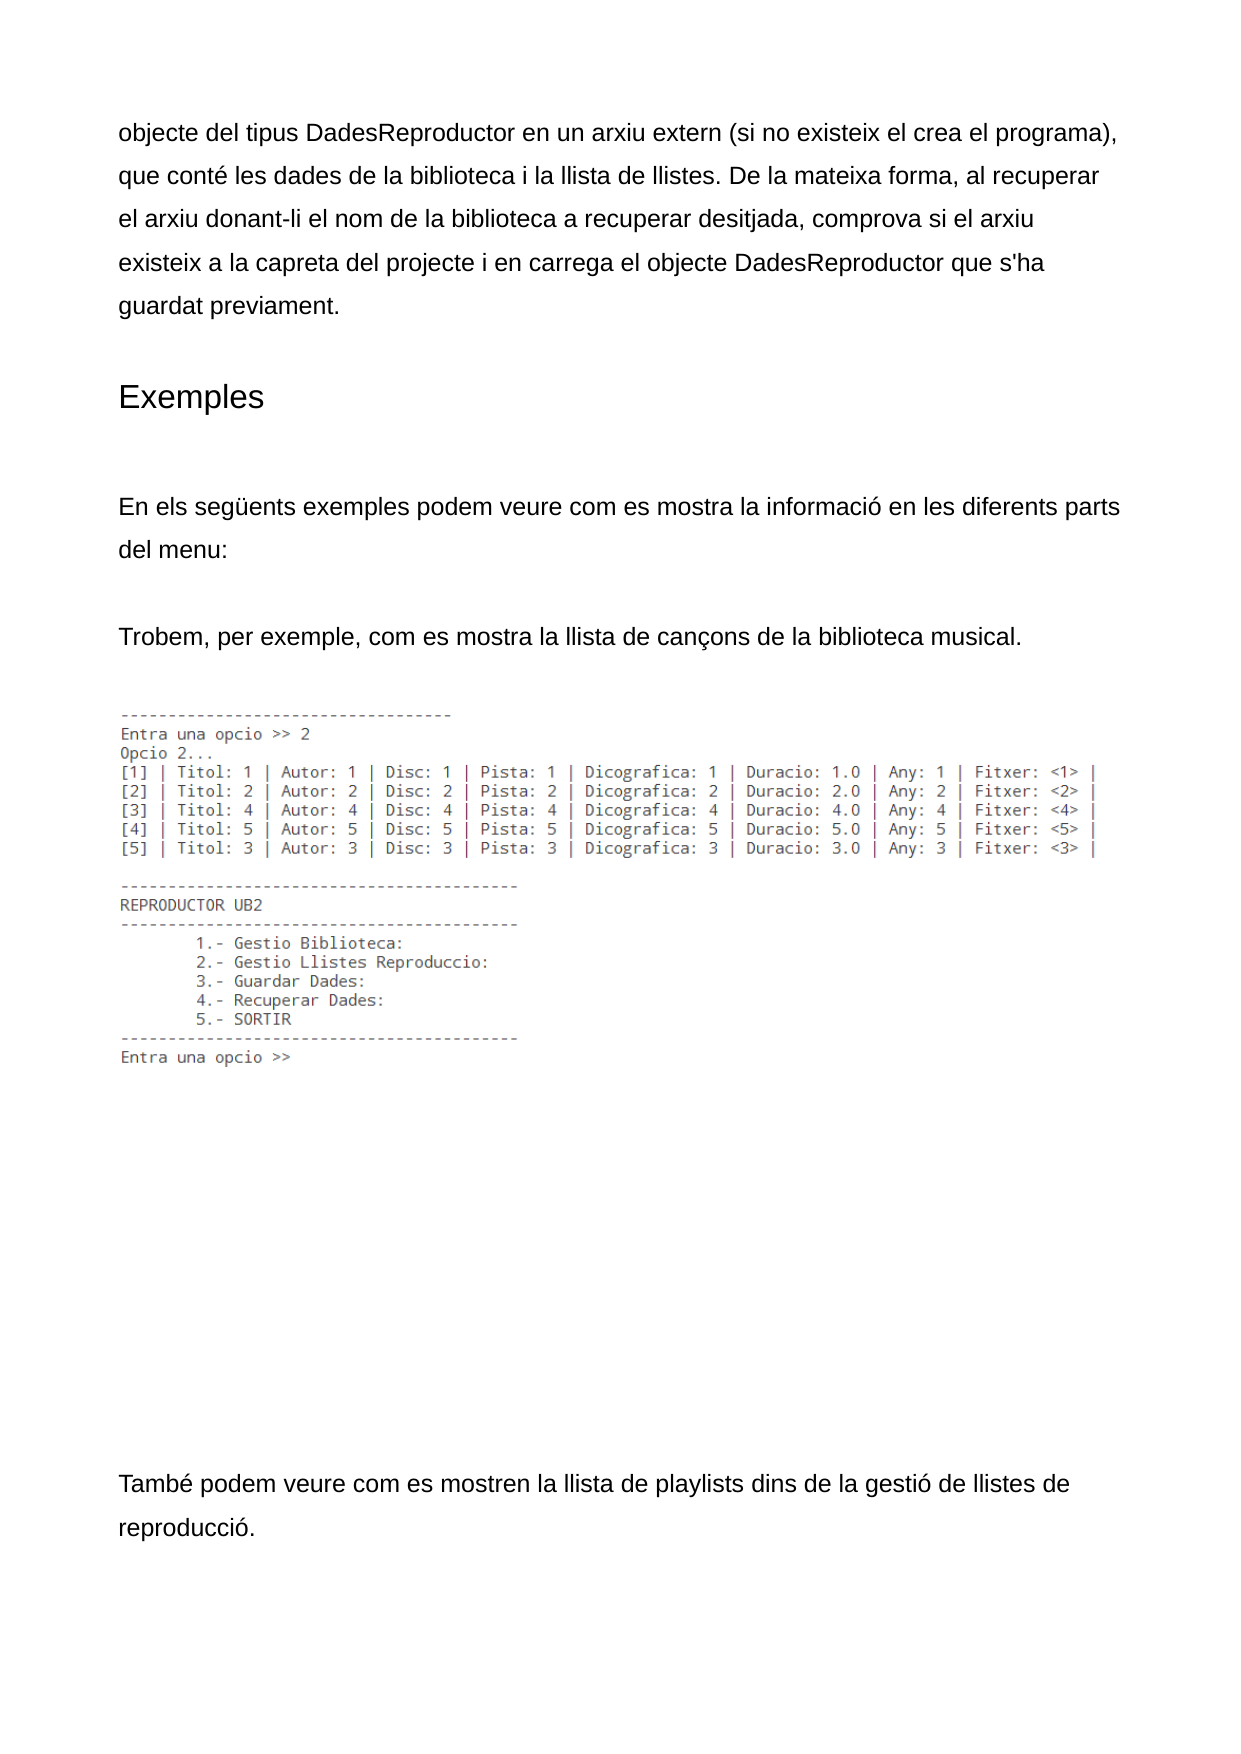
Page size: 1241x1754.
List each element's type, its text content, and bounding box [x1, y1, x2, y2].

text Trobem, per exemple, com es mostra la llista de cançons de la biblioteca musical. [118, 621, 1122, 650]
text Exemples [118, 377, 1122, 415]
text En els següents exemples podem veure com es mostra la informació en les diferents parts del menu: [118, 492, 1122, 564]
text També podem veure com es mostren la llista de playlists dins de la gestió de llistes de reproducció. [118, 1469, 1122, 1541]
picture [118, 710, 1123, 1067]
text objecte del tipus DadesReproductor en un arxiu extern (si no existeix el crea el programa), que conté les dades de la biblioteca i la llista de llistes. De la mateixa forma, al recuperar el arxiu donant-li el nom de la biblioteca a recuperar desitjada, comprova si el arxiu existeix a la capreta del projecte i en carrega el objecte DadesReproductor que s'ha guardat previament. [118, 118, 1122, 319]
